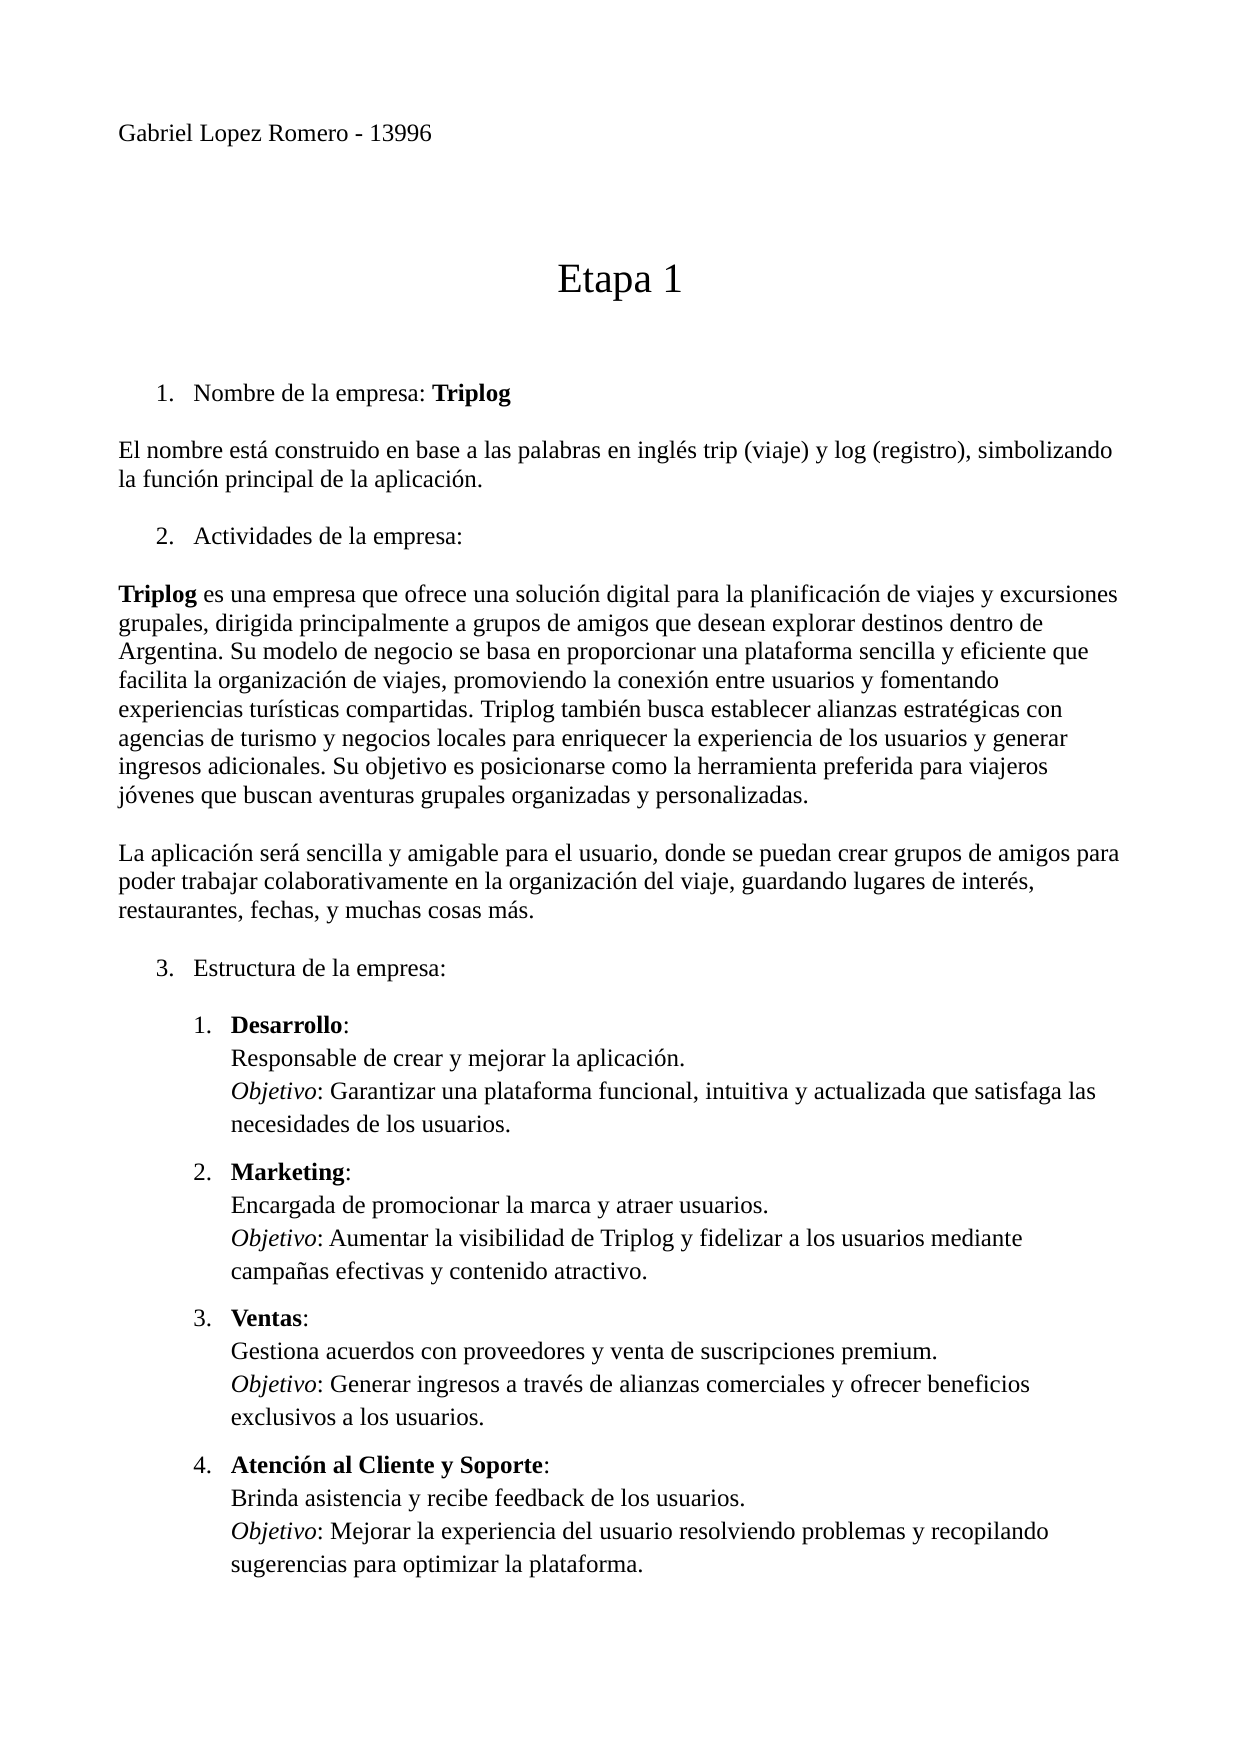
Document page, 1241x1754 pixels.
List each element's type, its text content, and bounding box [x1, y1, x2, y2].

text La aplicación será sencilla y amigable para el usuario, donde se puedan crear grupos de amigos para poder trabajar colaborativamente en la organización del viaje, guardando lugares de interés, restaurantes, fechas, y muchas cosas más. [118, 838, 1122, 924]
list Estructura de la empresa: [156, 953, 1122, 981]
text Etapa 1 [118, 253, 1122, 301]
list Nombre de la empresa: Triplog [156, 378, 1122, 406]
list Ventas: Gestiona acuerdos con proveedores y venta de suscripciones premium. Objetivo: Generar ingresos a través de alianzas comerciales y ofrecer beneficios exclusivos a los usuarios. [193, 1303, 1122, 1431]
text El nombre está construido en base a las palabras en inglés trip (viaje) y log (registro), simbolizando la función principal de la aplicación. [118, 435, 1122, 493]
list Atención al Cliente y Soporte: Brinda asistencia y recibe feedback de los usuarios. Objetivo: Mejorar la experiencia del usuario resolviendo problemas y recopilando sugerencias para optimizar la plataforma. [193, 1450, 1122, 1578]
list Actividades de la empresa: [156, 521, 1122, 550]
text Triplog es una empresa que ofrece una solución digital para la planificación de viajes y excursiones grupales, dirigida principalmente a grupos de amigos que desean explorar destinos dentro de Argentina. Su modelo de negocio se basa en proporcionar una plataforma sencilla y eficiente que facilita la organización de viajes, promoviendo la conexión entre usuarios y fomentando experiencias turísticas compartidas. Triplog también busca establecer alianzas estratégicas con agencias de turismo y negocios locales para enriquecer la experiencia de los usuarios y generar ingresos adicionales. Su objetivo es posicionarse como la herramienta preferida para viajeros jóvenes que buscan aventuras grupales organizadas y personalizadas. [118, 579, 1122, 809]
list Marketing: Encargada de promocionar la marca y atraer usuarios. Objetivo: Aumentar la visibilidad de Triplog y fidelizar a los usuarios mediante campañas efectivas y contenido atractivo. [193, 1157, 1122, 1284]
list Desarrollo: Responsable de crear y mejorar la aplicación. Objetivo: Garantizar una plataforma funcional, intuitiva y actualizada que satisfaga las necesidades de los usuarios. [193, 1010, 1122, 1138]
